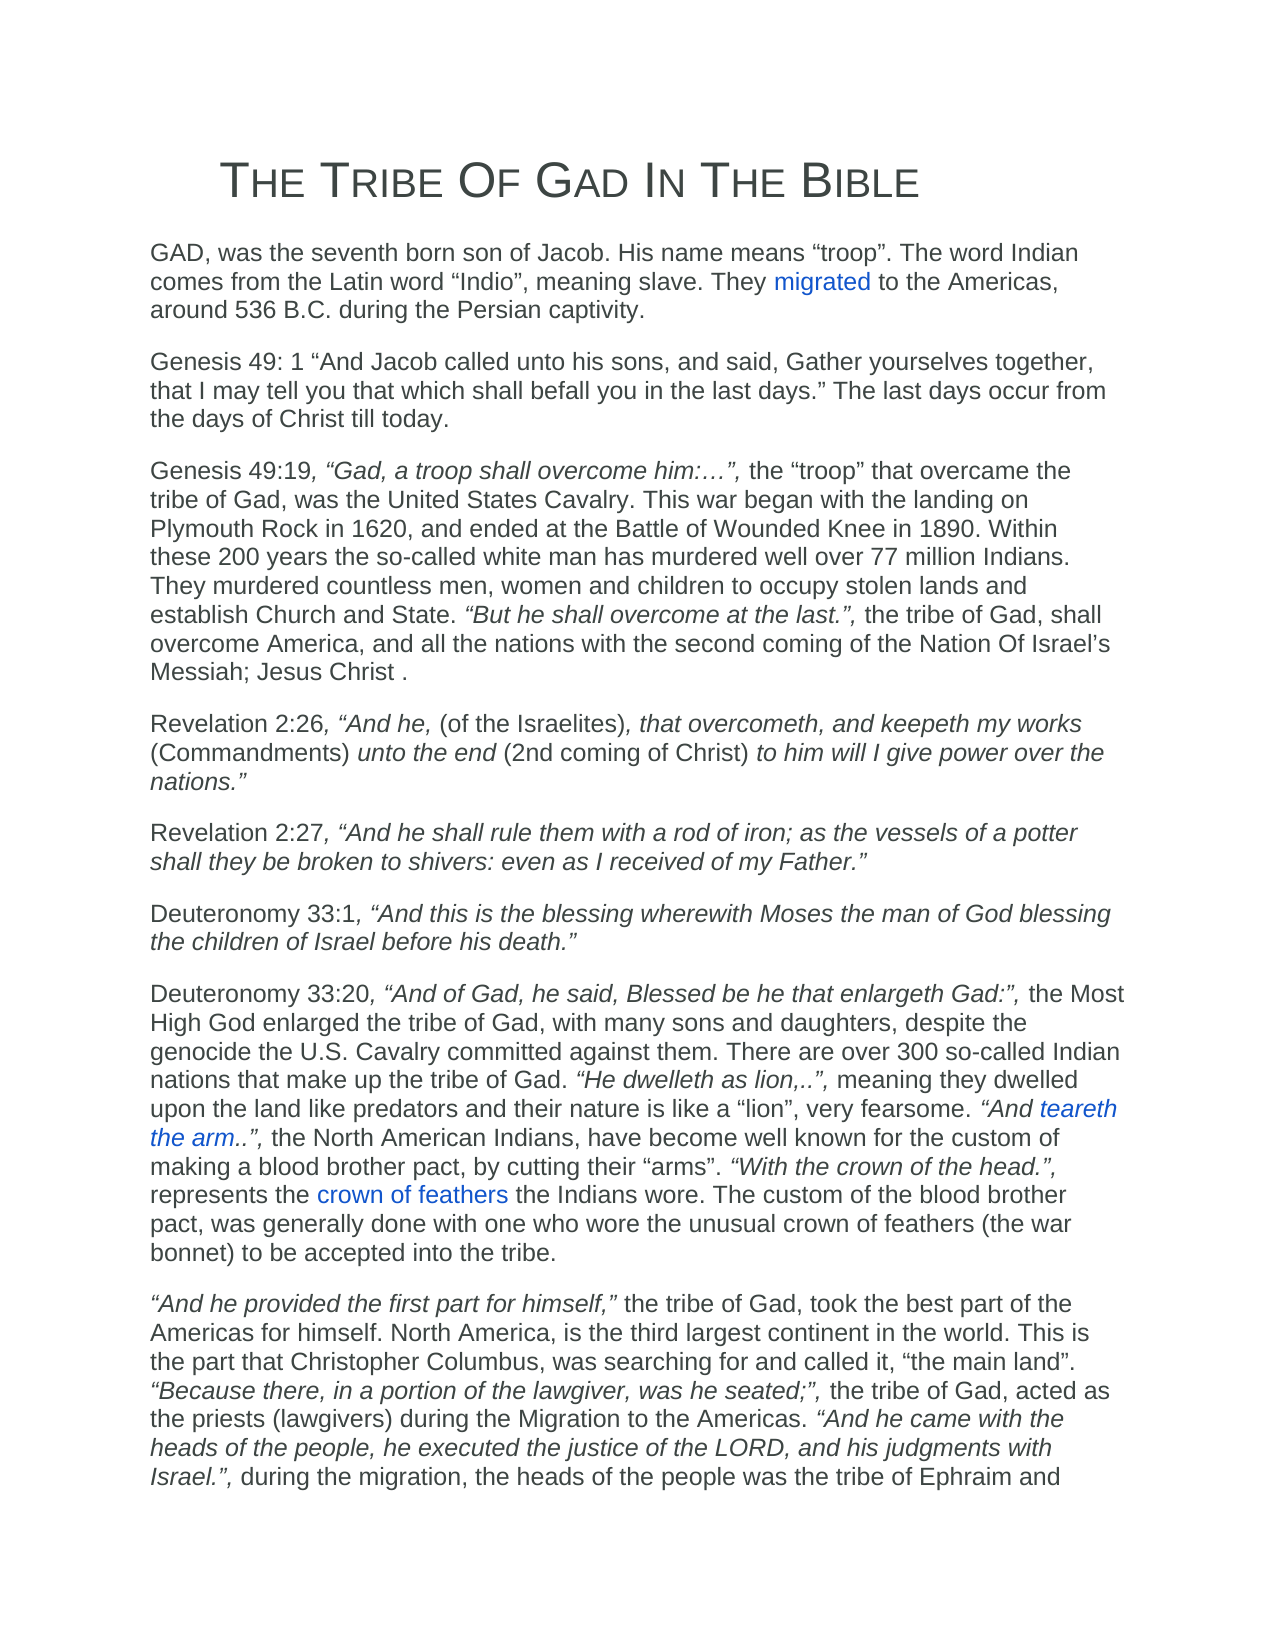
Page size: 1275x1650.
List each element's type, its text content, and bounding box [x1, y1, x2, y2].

text Genesis 49: 1 “And Jacob called unto his sons, and said, Gather yourselves together, that I may tell you that which shall befall you in the last days.” The last days occur from the days of Christ till today. [150, 347, 1125, 433]
subtitle The Tribe Of Gad In The Bible [150, 150, 1125, 207]
text Deuteronomy 33:1, “And this is the blessing wherewith Moses the man of God blessing the children of Israel before his death.” [150, 898, 1125, 956]
text Revelation 2:26, “And he, (of the Israelites), that overcometh, and keepeth my works (Commandments) unto the end (2nd coming of Christ) to him will I give power over the nations.” [150, 709, 1125, 795]
text GAD, was the seventh born son of Jacob. His name means “troop”. The word Indian comes from the Latin word “Indio”, meaning slave. They migrated to the Americas, around 536 B.C. during the Persian captivity. [150, 238, 1125, 324]
text Genesis 49:19, “Gad, a troop shall overcome him:…”, the “troop” that overcame the tribe of Gad, was the United States Cavalry. This war began with the landing on Plymouth Rock in 1620, and ended at the Battle of Wounded Knee in 1890. Within these 200 years the so-called white man has murdered well over 77 million Indians. They murdered countless men, women and children to occupy stolen lands and establish Church and State. “But he shall overcome at the last.”, the tribe of Gad, shall overcome America, and all the nations with the second coming of the Nation Of Israel’s Messiah; Jesus Christ . [150, 456, 1125, 686]
text Deuteronomy 33:20, “And of Gad, he said, Blessed be he that enlargeth Gad:”, the Most High God enlarged the tribe of Gad, with many sons and daughters, despite the genocide the U.S. Cavalry committed against them. There are over 300 so-called Indian nations that make up the tribe of Gad. “He dwelleth as lion,..”, meaning they dwelled upon the land like predators and their nature is like a “lion”, very fearsome. “And teareth the arm..”, the North American Indians, have become well known for the custom of making a blood brother pact, by cutting their “arms”. “With the crown of the head.”, represents the crown of feathers the Indians wore. The custom of the blood brother pact, was generally done with one who wore the unusual crown of feathers (the war bonnet) to be accepted into the tribe. [150, 979, 1125, 1266]
text Revelation 2:27, “And he shall rule them with a rod of iron; as the vessels of a potter shall they be broken to shivers: even as I received of my Father.” [150, 818, 1125, 876]
text “And he provided the first part for himself,” the tribe of Gad, took the best part of the Americas for himself. North America, is the third largest continent in the world. This is the part that Christopher Columbus, was searching for and called it, “the main land”. “Because there, in a portion of the lawgiver, was he seated;”, the tribe of Gad, acted as the priests (lawgivers) during the Migration to the Americas. “And he came with the heads of the people, he executed the justice of the LORD, and his judgments with Israel.”, during the migration, the heads of the people was the tribe of Ephraim and [150, 1289, 1125, 1491]
